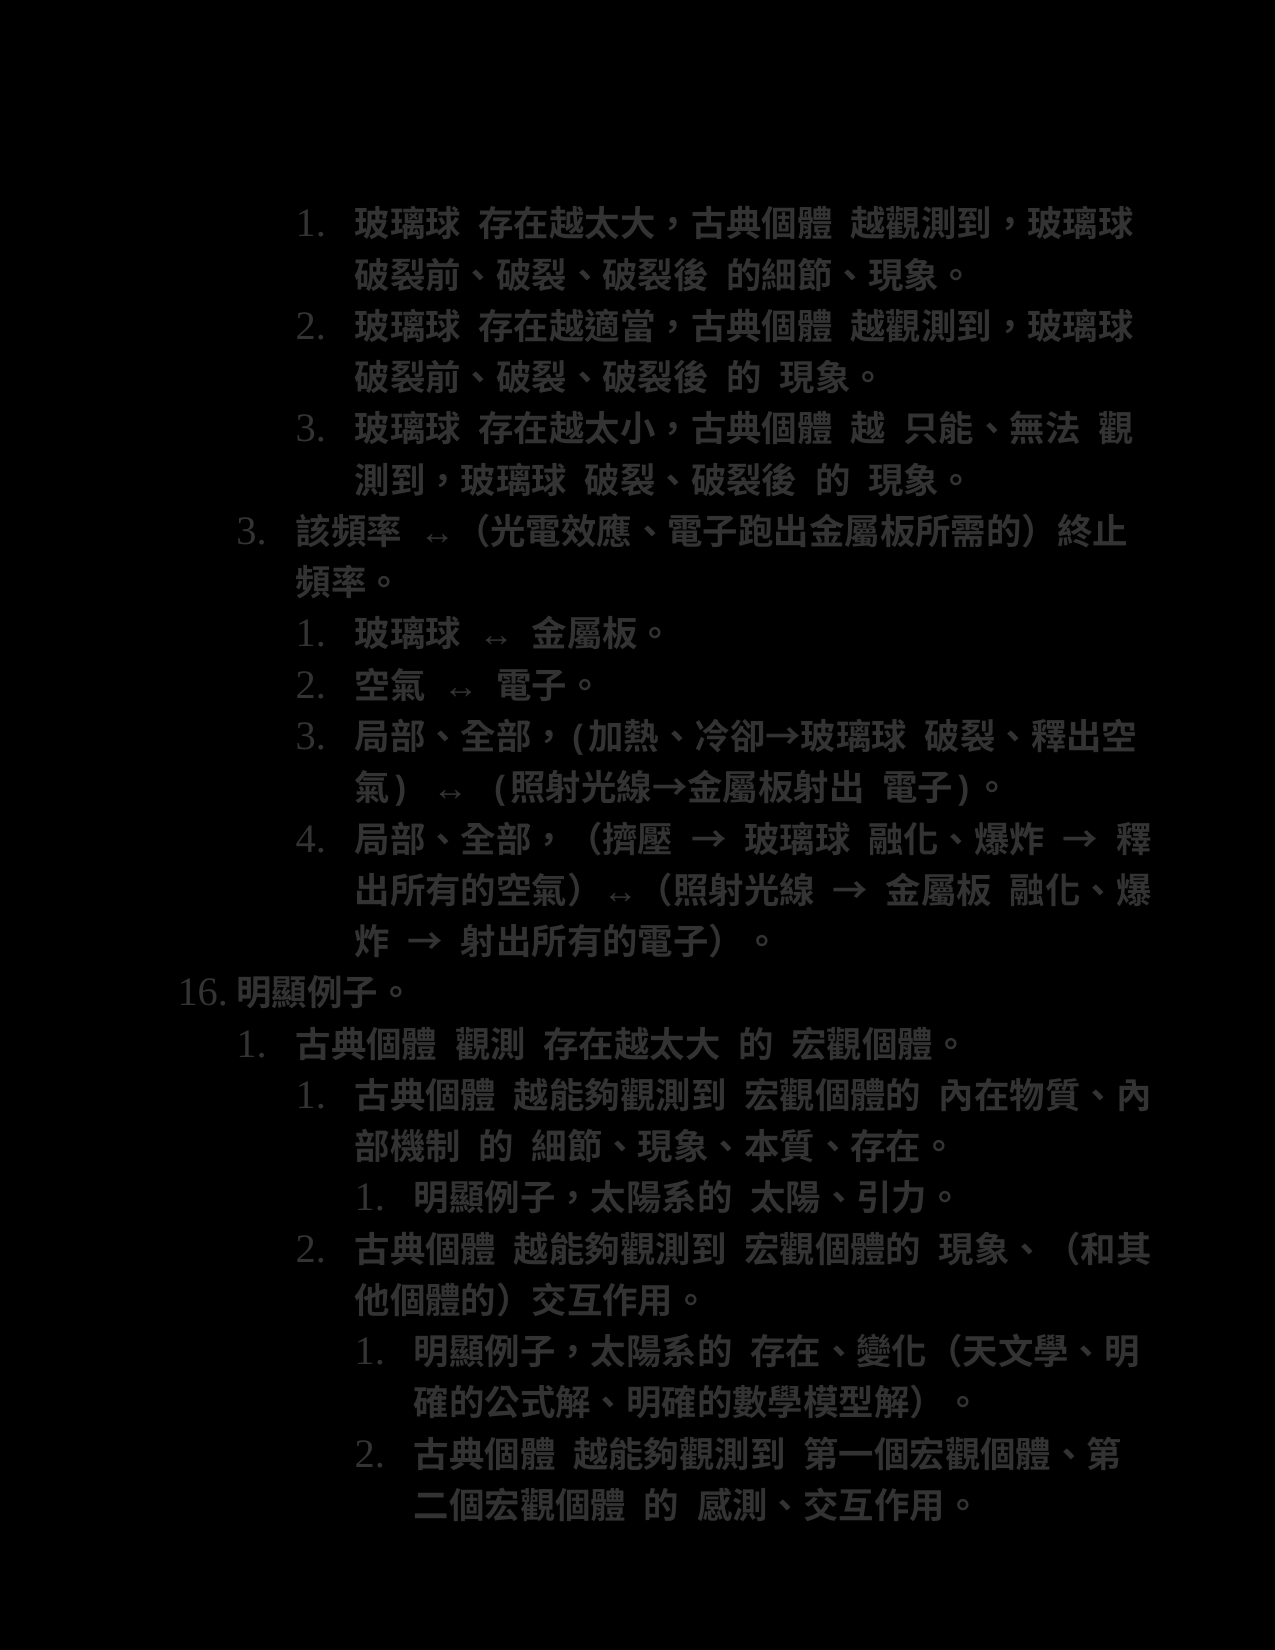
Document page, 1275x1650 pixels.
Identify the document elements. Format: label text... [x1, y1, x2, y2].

list 明顯例子，太陽系的 太陽、引力。 [354, 1170, 1157, 1221]
list 古典個體 觀測 存在越太大 的 宏觀個體。 [236, 1016, 1157, 1067]
list 玻璃球 存在越太大，古典個體 越觀測到，玻璃球 破裂前、破裂、破裂後 的細節、現象。 [295, 196, 1157, 298]
list 明顯例子，太陽系的 存在、變化（天文學、明確的公式解、明確的數學模型解）。 [354, 1323, 1157, 1426]
list 明顯例子。 [177, 965, 1157, 1016]
list 玻璃球 ↔ 金屬板。 [295, 606, 1157, 657]
list 局部、全部，（擠壓 → 玻璃球 融化、爆炸 → 釋出所有的空氣）↔（照射光線 → 金屬板 融化、爆炸 → 射出所有的電子）。 [295, 811, 1157, 965]
list 該頻率 ↔（光電效應、電子跑出金屬板所需的）終止頻率。 [236, 503, 1157, 606]
list 玻璃球 存在越太小，古典個體 越 只能、無法 觀測到，玻璃球 破裂、破裂後 的 現象。 [295, 401, 1157, 503]
list 玻璃球 存在越適當，古典個體 越觀測到，玻璃球 破裂前、破裂、破裂後 的 現象。 [295, 298, 1157, 401]
list 古典個體 越能夠觀測到 宏觀個體的 內在物質、內部機制 的 細節、現象、本質、存在。 [295, 1067, 1157, 1170]
list 古典個體 越能夠觀測到 第一個宏觀個體、第二個宏觀個體 的 感測、交互作用。 [354, 1426, 1157, 1528]
list 古典個體 越能夠觀測到 宏觀個體的 現象、（和其他個體的）交互作用。 [295, 1221, 1157, 1323]
list 局部、全部，(加熱、冷卻→玻璃球 破裂、釋出空氣) ↔ (照射光線→金屬板射出 電子)。 [295, 708, 1157, 811]
list 空氣 ↔ 電子。 [295, 657, 1157, 708]
